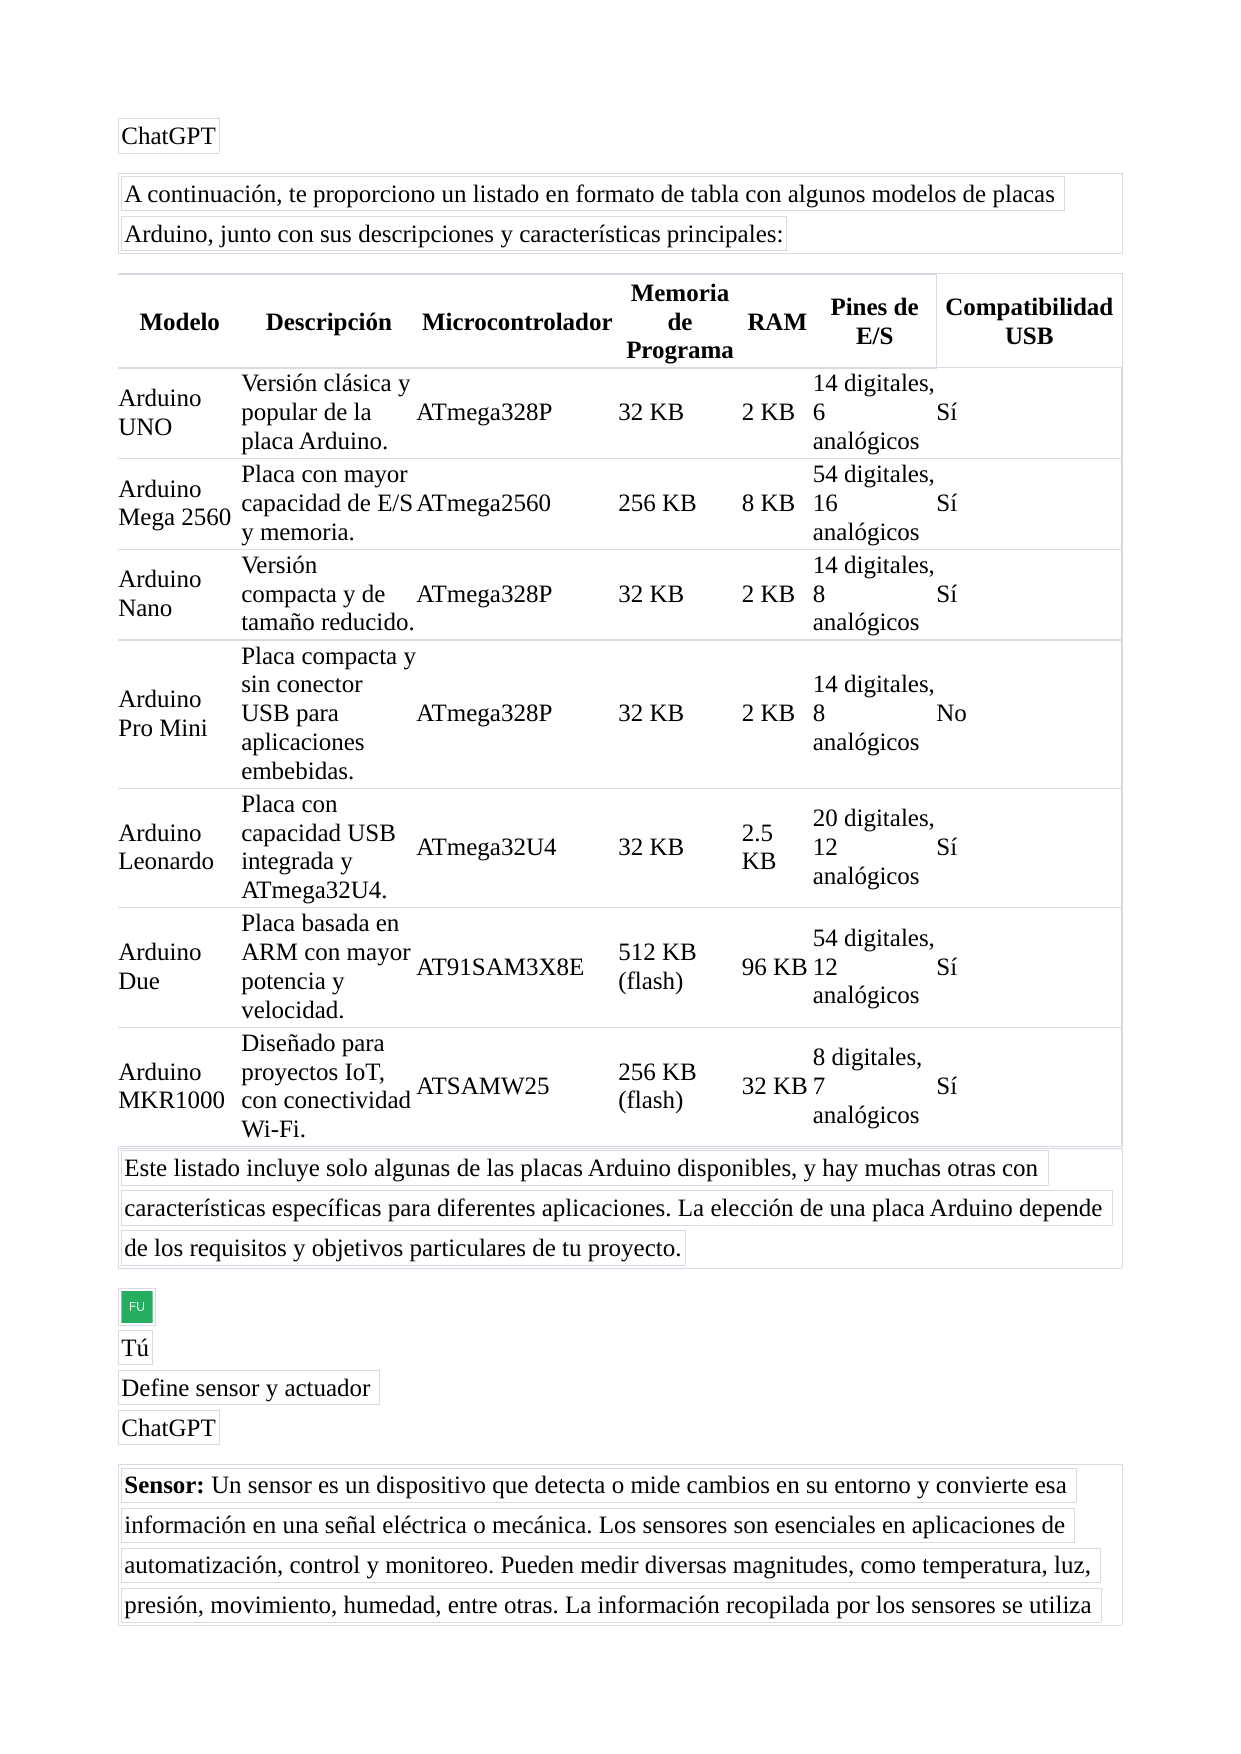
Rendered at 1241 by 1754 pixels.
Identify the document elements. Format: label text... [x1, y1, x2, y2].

table_header Pines de E/S [813, 275, 936, 367]
table_cell Arduino Due [118, 908, 241, 1026]
text Este listado incluye solo algunas de las placas Arduino disponibles, y hay muchas otras con características específicas para diferentes aplicaciones. La elección de una placa Arduino depende de los requisitos y objetivos particulares de tu proyecto. [119, 1149, 1122, 1268]
table_cell 2 KB [742, 550, 813, 639]
table_cell Placa con capacidad USB integrada y ATmega32U4. [241, 789, 416, 907]
table_cell 14 digitales, 8 analógicos [813, 641, 936, 787]
table_cell Diseñado para proyectos IoT, con conectividad Wi-Fi. [241, 1028, 416, 1146]
table_cell Sí [936, 908, 1121, 1026]
table_cell ATmega328P [416, 550, 618, 639]
table_header Compatibilidad USB [937, 274, 1122, 367]
table_cell Sí [936, 459, 1121, 548]
table_cell ATmega328P [416, 641, 618, 787]
table_cell Sí [936, 789, 1121, 907]
table_cell 54 digitales, 16 analógicos [813, 459, 936, 548]
table_cell 32 KB [618, 641, 742, 787]
text [220, 1410, 1122, 1444]
text [380, 1370, 1122, 1404]
table_cell ATmega32U4 [416, 789, 618, 907]
table_cell 14 digitales, 8 analógicos [813, 550, 936, 639]
text A continuación, te proporciono un listado en formato de tabla con algunos modelos de placas Arduino, junto con sus descripciones y características principales: [119, 174, 1122, 253]
table_cell Sí [936, 550, 1121, 639]
table_cell 2 KB [742, 641, 813, 787]
table_cell 8 KB [742, 459, 813, 548]
text [153, 1330, 1122, 1364]
text Tú [119, 1331, 152, 1364]
table_cell Sí [936, 368, 1121, 458]
table_header Memoria de Programa [618, 275, 742, 367]
table_cell Placa con mayor capacidad de E/S y memoria. [241, 459, 416, 548]
table_cell Arduino MKR1000 [118, 1028, 241, 1146]
text ChatGPT [119, 1411, 219, 1444]
table_cell ATmega2560 [416, 459, 618, 548]
table_cell 8 digitales, 7 analógicos [813, 1028, 936, 1146]
table_cell 96 KB [742, 908, 813, 1026]
table_cell Arduino Pro Mini [118, 641, 241, 787]
table_cell ATSAMW25 [416, 1028, 618, 1146]
picture [121, 1291, 153, 1323]
table_header Descripción [241, 275, 416, 367]
table_cell Versión compacta y de tamaño reducido. [241, 550, 416, 639]
table_cell Placa basada en ARM con mayor potencia y velocidad. [241, 908, 416, 1026]
text [220, 118, 1122, 153]
table_cell AT91SAM3X8E [416, 908, 618, 1026]
table_cell Versión clásica y popular de la placa Arduino. [241, 369, 416, 458]
table_cell 32 KB [618, 369, 742, 458]
table_cell Arduino Mega 2560 [118, 459, 241, 548]
table_cell 54 digitales, 12 analógicos [813, 908, 936, 1026]
table_header Microcontrolador [416, 275, 618, 367]
table_cell 32 KB [618, 789, 742, 907]
table_cell 256 KB (flash) [618, 1028, 742, 1146]
table_cell Sí [936, 1028, 1121, 1146]
table_cell 20 digitales, 12 analógicos [813, 789, 936, 907]
table_cell 32 KB [742, 1028, 813, 1146]
table_cell Arduino UNO [118, 369, 241, 458]
text ChatGPT [119, 119, 219, 153]
text Sensor: Un sensor es un dispositivo que detecta o mide cambios en su entorno y convierte esa información en una señal eléctrica o mecánica. Los sensores son esenciales en aplicaciones de automatización, control y monitoreo. Pueden medir diversas magnitudes, como temperatura, luz, presión, movimiento, humedad, entre otras. La información recopilada por los sensores se utiliza [119, 1465, 1122, 1625]
table_cell Placa compacta y sin conector USB para aplicaciones embebidas. [241, 641, 416, 787]
table_cell 512 KB (flash) [618, 908, 742, 1026]
table_cell Arduino Leonardo [118, 789, 241, 907]
table_cell 14 digitales, 6 analógicos [813, 369, 936, 458]
table_cell Arduino Nano [118, 550, 241, 639]
table_cell 2.5 KB [742, 789, 813, 907]
table_cell ATmega328P [416, 369, 618, 458]
table_cell No [936, 641, 1121, 787]
table_cell 2 KB [742, 369, 813, 458]
table_header Modelo [118, 275, 241, 367]
table_cell 32 KB [618, 550, 742, 639]
table_header RAM [742, 275, 813, 367]
text Define sensor y actuador [119, 1371, 379, 1404]
table_cell 256 KB [618, 459, 742, 548]
